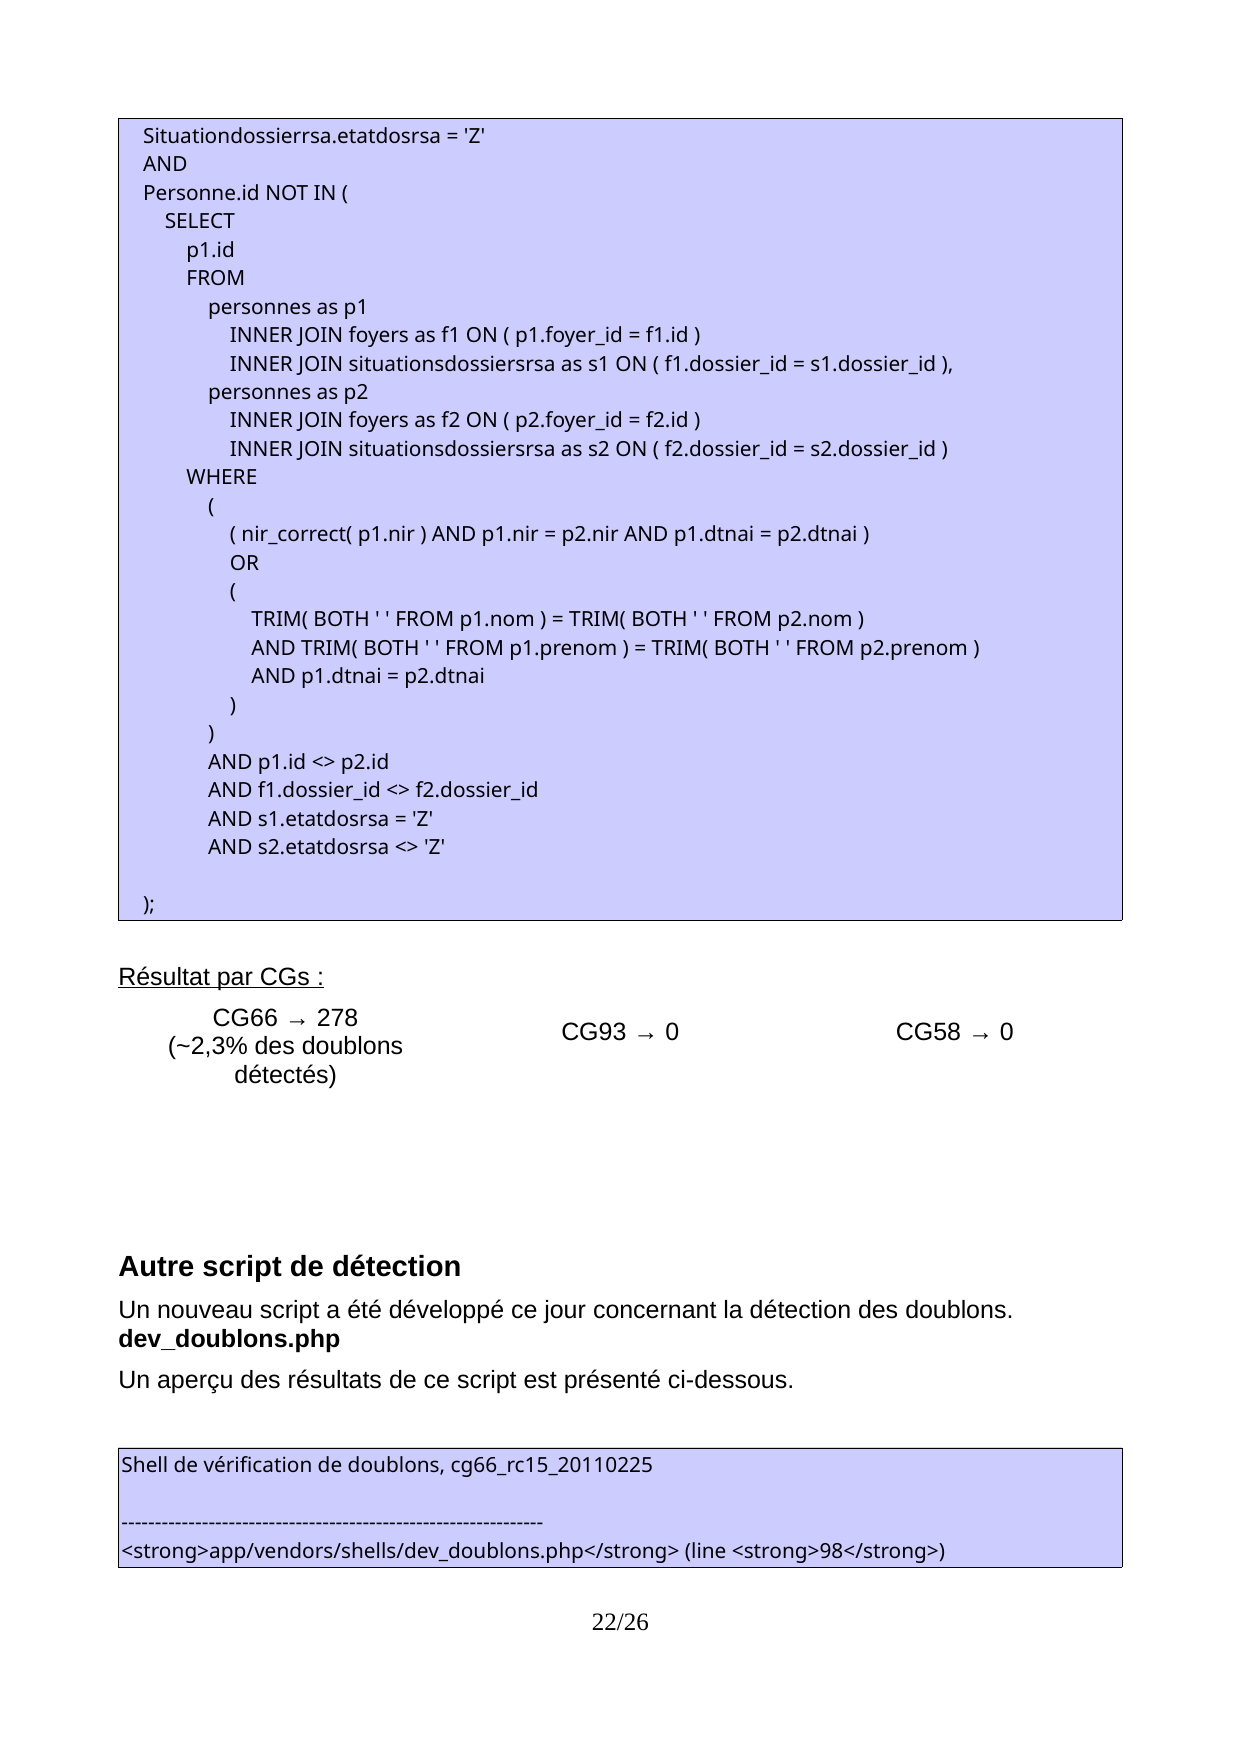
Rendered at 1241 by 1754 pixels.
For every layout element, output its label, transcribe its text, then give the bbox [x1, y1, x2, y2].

text --------------------------------------------------------------- [119, 1504, 1122, 1533]
text ); [119, 886, 1122, 920]
text FROM [119, 260, 1122, 289]
text personnes as p2 [119, 374, 1122, 402]
text personnes as p1 [119, 289, 1122, 317]
text ( [119, 488, 1122, 516]
text ( nir_correct( p1.nir ) AND p1.nir = p2.nir AND p1.dtnai = p2.dtnai ) [119, 516, 1122, 545]
table_header CG66 → 278 (~2,3% des doublons détectés) [118, 997, 453, 1094]
text AND s2.etatdosrsa <> 'Z' [119, 829, 1122, 857]
text ) [119, 715, 1122, 744]
text Personne.id NOT IN ( [119, 175, 1122, 203]
text AND p1.dtnai = p2.dtnai [119, 658, 1122, 687]
text p1.id [119, 232, 1122, 260]
text Shell de vérification de doublons, cg66_rc15_20110225 [119, 1449, 1122, 1476]
text AND p1.id <> p2.id [119, 744, 1122, 772]
text INNER JOIN foyers as f2 ON ( p2.foyer_id = f2.id ) [119, 402, 1122, 431]
text WHERE [119, 459, 1122, 488]
text AND f1.dossier_id <> f2.dossier_id [119, 772, 1122, 801]
text AND TRIM( BOTH ' ' FROM p1.prenom ) = TRIM( BOTH ' ' FROM p2.prenom ) [119, 630, 1122, 658]
text INNER JOIN foyers as f1 ON ( p1.foyer_id = f1.id ) [119, 317, 1122, 346]
text AND s1.etatdosrsa = 'Z' [119, 801, 1122, 829]
text INNER JOIN situationsdossiersrsa as s1 ON ( f1.dossier_id = s1.dossier_id ), [119, 346, 1122, 374]
table_header CG58 → 0 [787, 997, 1122, 1094]
text ( [119, 573, 1122, 602]
text Résultat par CGs : [118, 962, 1122, 990]
text SELECT [119, 203, 1122, 232]
text OR [119, 545, 1122, 573]
text TRIM( BOTH ' ' FROM p1.nom ) = TRIM( BOTH ' ' FROM p2.nom ) [119, 602, 1122, 630]
text Situationdossierrsa.etatdosrsa = 'Z' [119, 119, 1122, 147]
text ) [119, 687, 1122, 715]
text <strong>app/vendors/shells/dev_doublons.php</strong> (line <strong>98</strong>) [119, 1533, 1122, 1567]
table_header CG93 → 0 [453, 997, 787, 1094]
text Un aperçu des résultats de ce script est présenté ci-dessous. [118, 1365, 1122, 1394]
text Un nouveau script a été développé ce jour concernant la détection des doublons. dev_doublons.php [118, 1295, 1122, 1352]
subtitle Autre script de détection [118, 1249, 1122, 1282]
text AND [119, 147, 1122, 175]
text INNER JOIN situationsdossiersrsa as s2 ON ( f2.dossier_id = s2.dossier_id ) [119, 431, 1122, 459]
